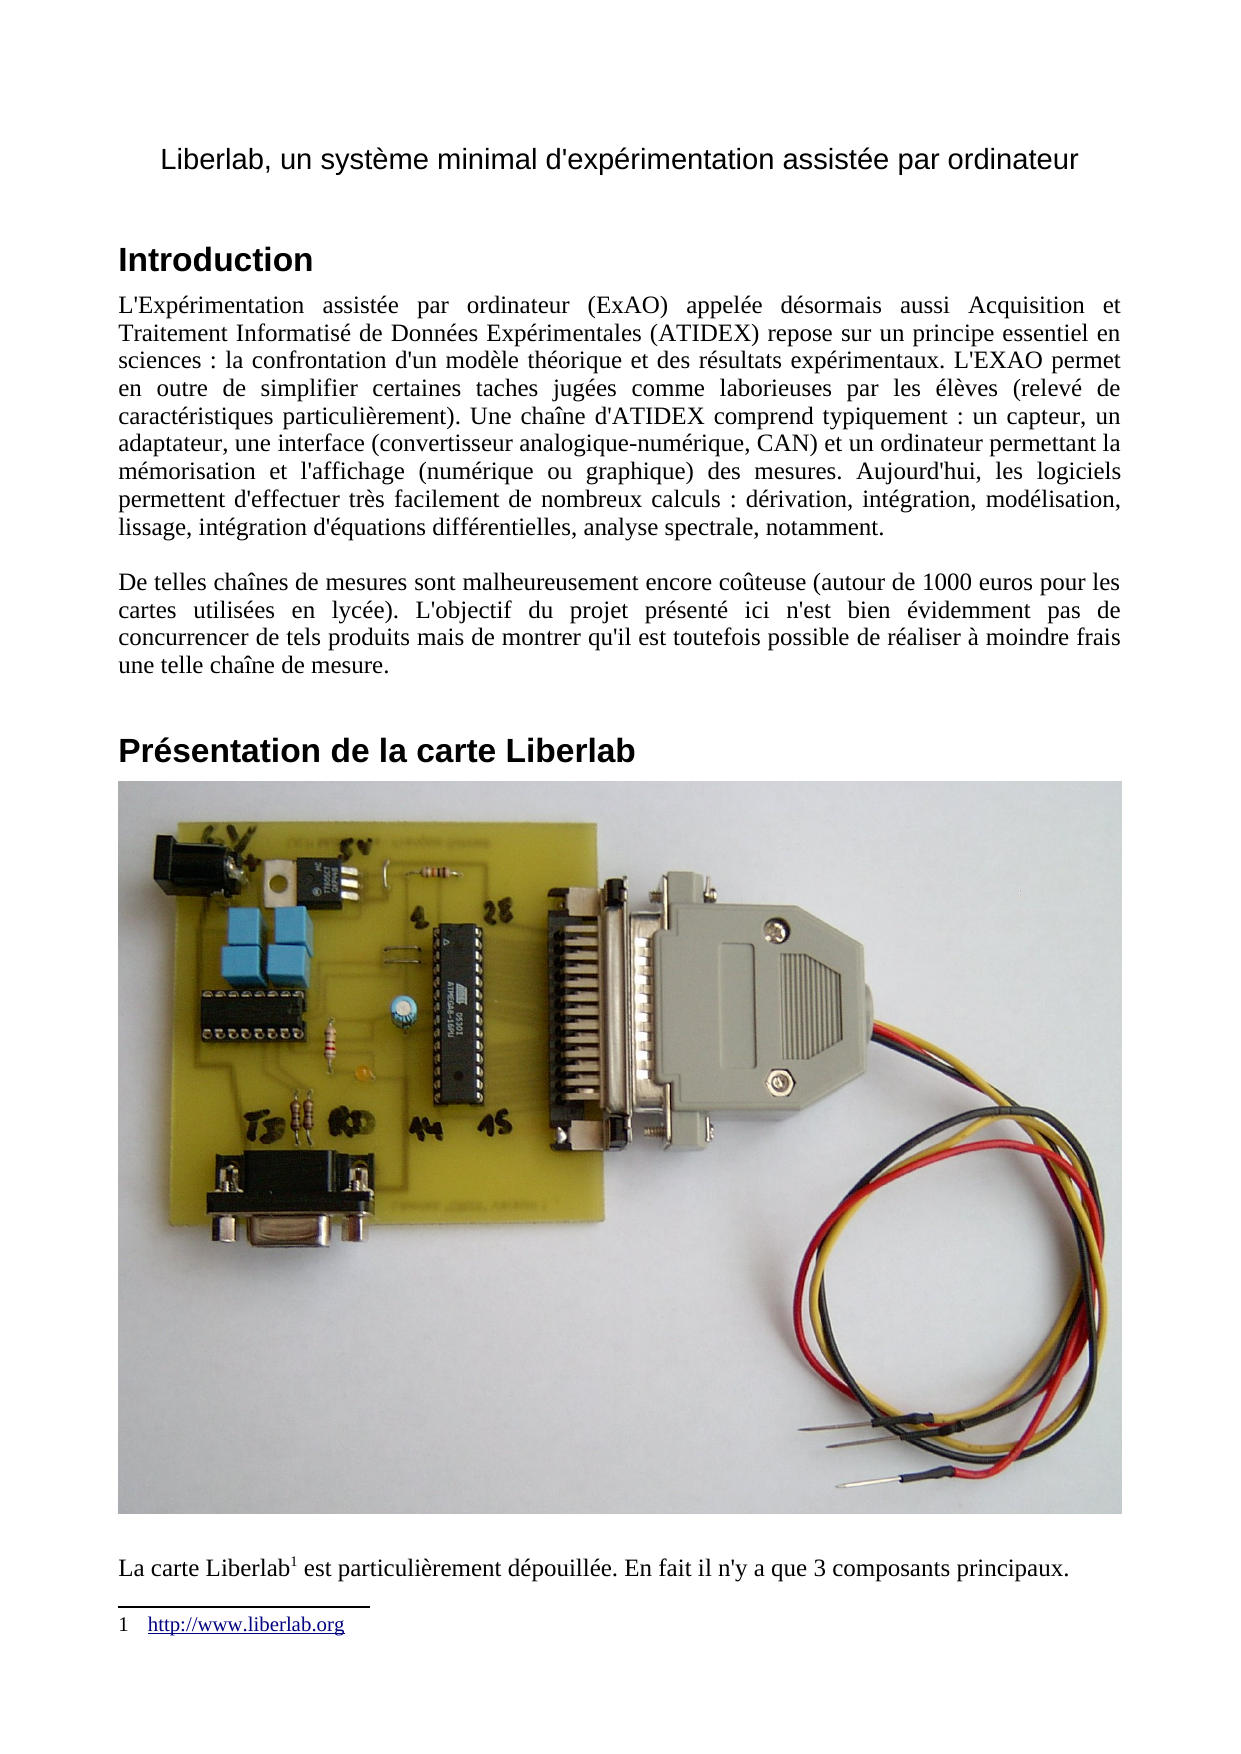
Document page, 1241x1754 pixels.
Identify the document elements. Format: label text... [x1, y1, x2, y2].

subtitle Liberlab, un système minimal d'expérimentation assistée par ordinateur [118, 143, 1122, 176]
subtitle Introduction [118, 241, 1122, 278]
subtitle Présentation de la carte Liberlab [118, 732, 1122, 769]
text L'Expérimentation assistée par ordinateur (ExAO) appelée désormais aussi Acquisition et Traitement Informatisé de Données Expérimentales (ATIDEX) repose sur un principe essentiel en sciences : la confrontation d'un modèle théorique et des résultats expérimentaux. L'EXAO permet en outre de simplifier certaines taches jugées comme laborieuses par les élèves (relevé de caractéristiques particulièrement). Une chaîne d'ATIDEX comprend typiquement : un capteur, un adaptateur, une interface (convertisseur analogique-numérique, CAN) et un ordinateur permettant la mémorisation et l'affichage (numérique ou graphique) des mesures. Aujourd'hui, les logiciels permettent d'effectuer très facilement de nombreux calculs : dérivation, intégration, modélisation, lissage, intégration d'équations différentielles, analyse spectrale, notamment. [118, 291, 1122, 540]
picture [118, 781, 1122, 1514]
text http://www.liberlab.org [118, 1613, 1122, 1636]
text La carte Liberlab est particulièrement dépouillée. En fait il n'y a que 3 composants principaux. [118, 1554, 1122, 1582]
text De telles chaînes de mesures sont malheureusement encore coûteuse (autour de 1000 euros pour les cartes utilisées en lycée). L'objectif du projet présenté ici n'est bien évidemment pas de concurrencer de tels produits mais de montrer qu'il est toutefois possible de réaliser à moindre frais une telle chaîne de mesure. [118, 568, 1122, 679]
